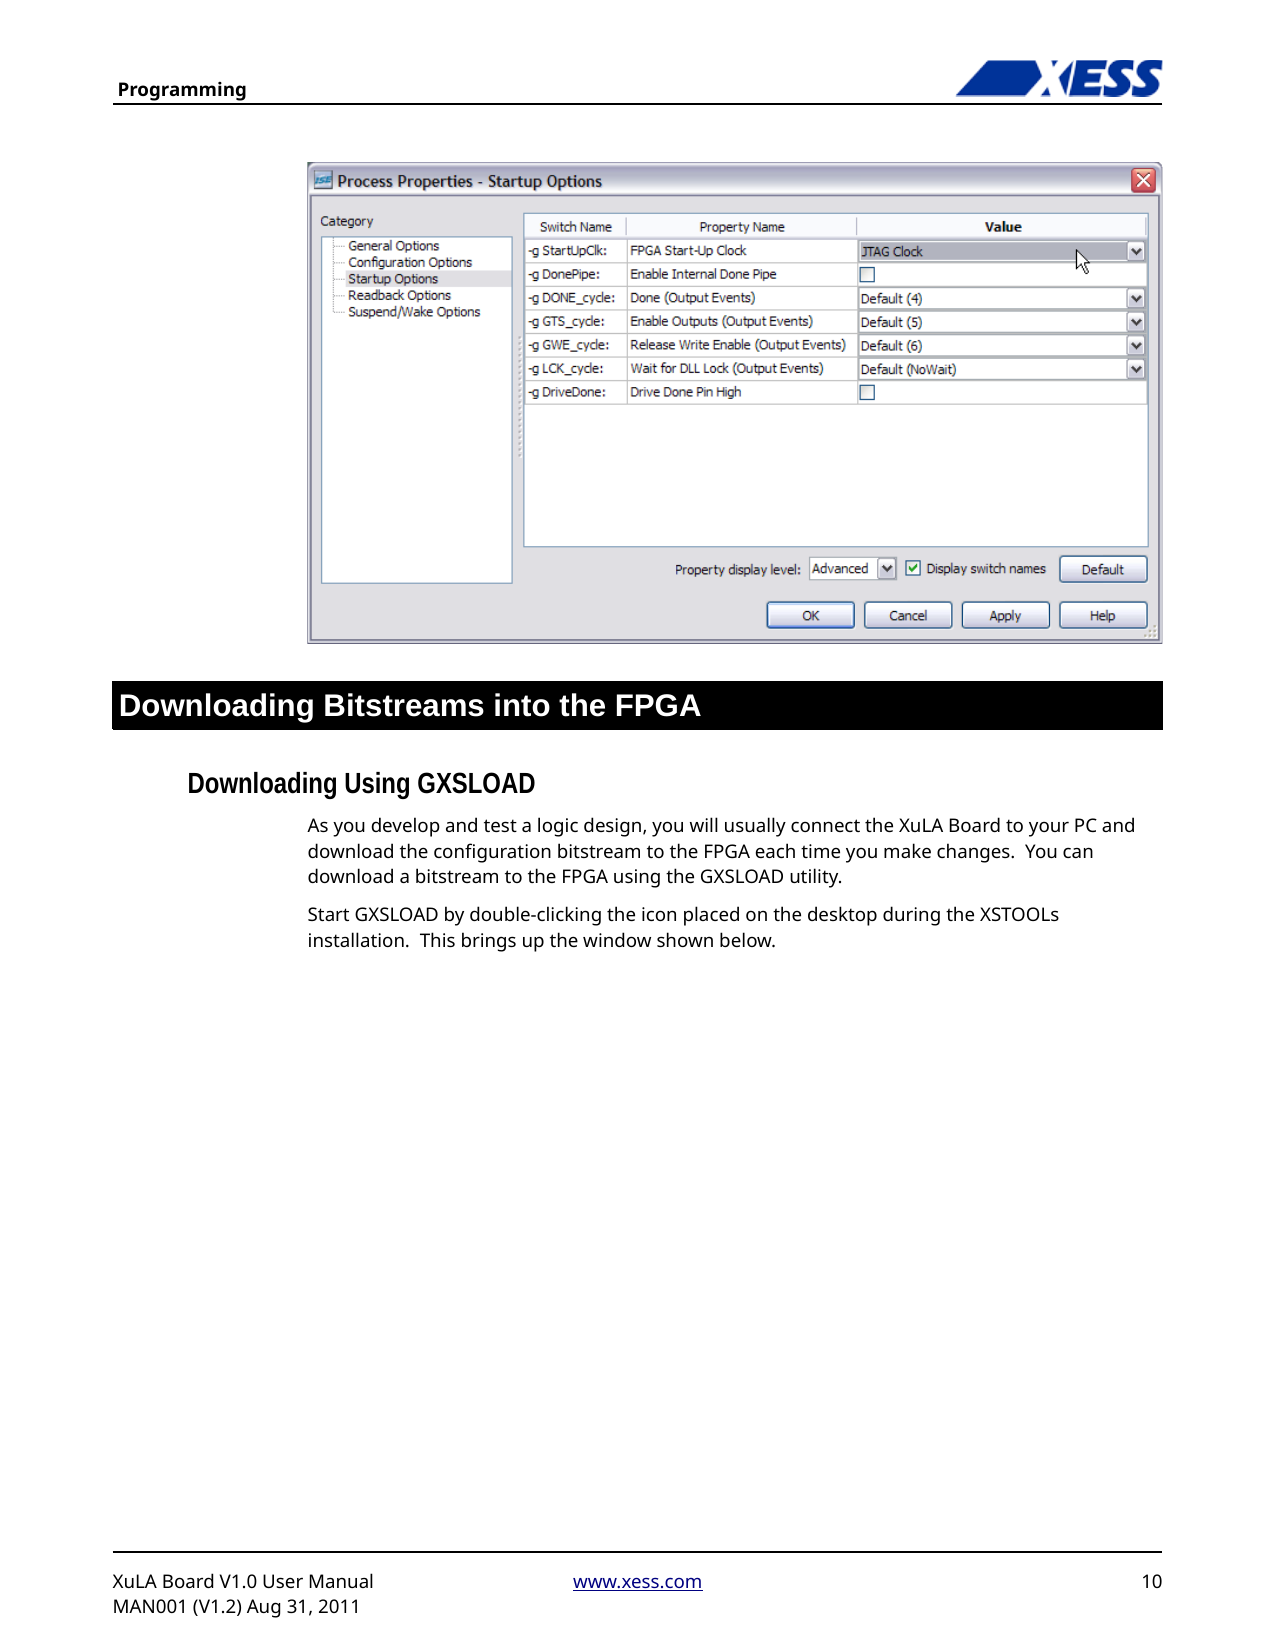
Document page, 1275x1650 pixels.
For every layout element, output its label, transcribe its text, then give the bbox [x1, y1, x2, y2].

text As you develop and test a logic design, you will usually connect the XuLA Board to your PC and download the configuration bitstream to the FPGA each time you make changes. You can download a bitstream to the FPGA using the GXSLOAD utility. [307, 813, 1162, 889]
subtitle Downloading Using GXSLOAD [187, 767, 1162, 800]
text Start GXSLOAD by double-clicking the icon placed on the desktop during the XSTOOLs installation. This brings up the window shown below. [307, 902, 1162, 953]
picture [307, 162, 1163, 644]
subtitle Downloading Bitstreams into the FPGA [114, 682, 1162, 729]
picture [955, 60, 1163, 97]
